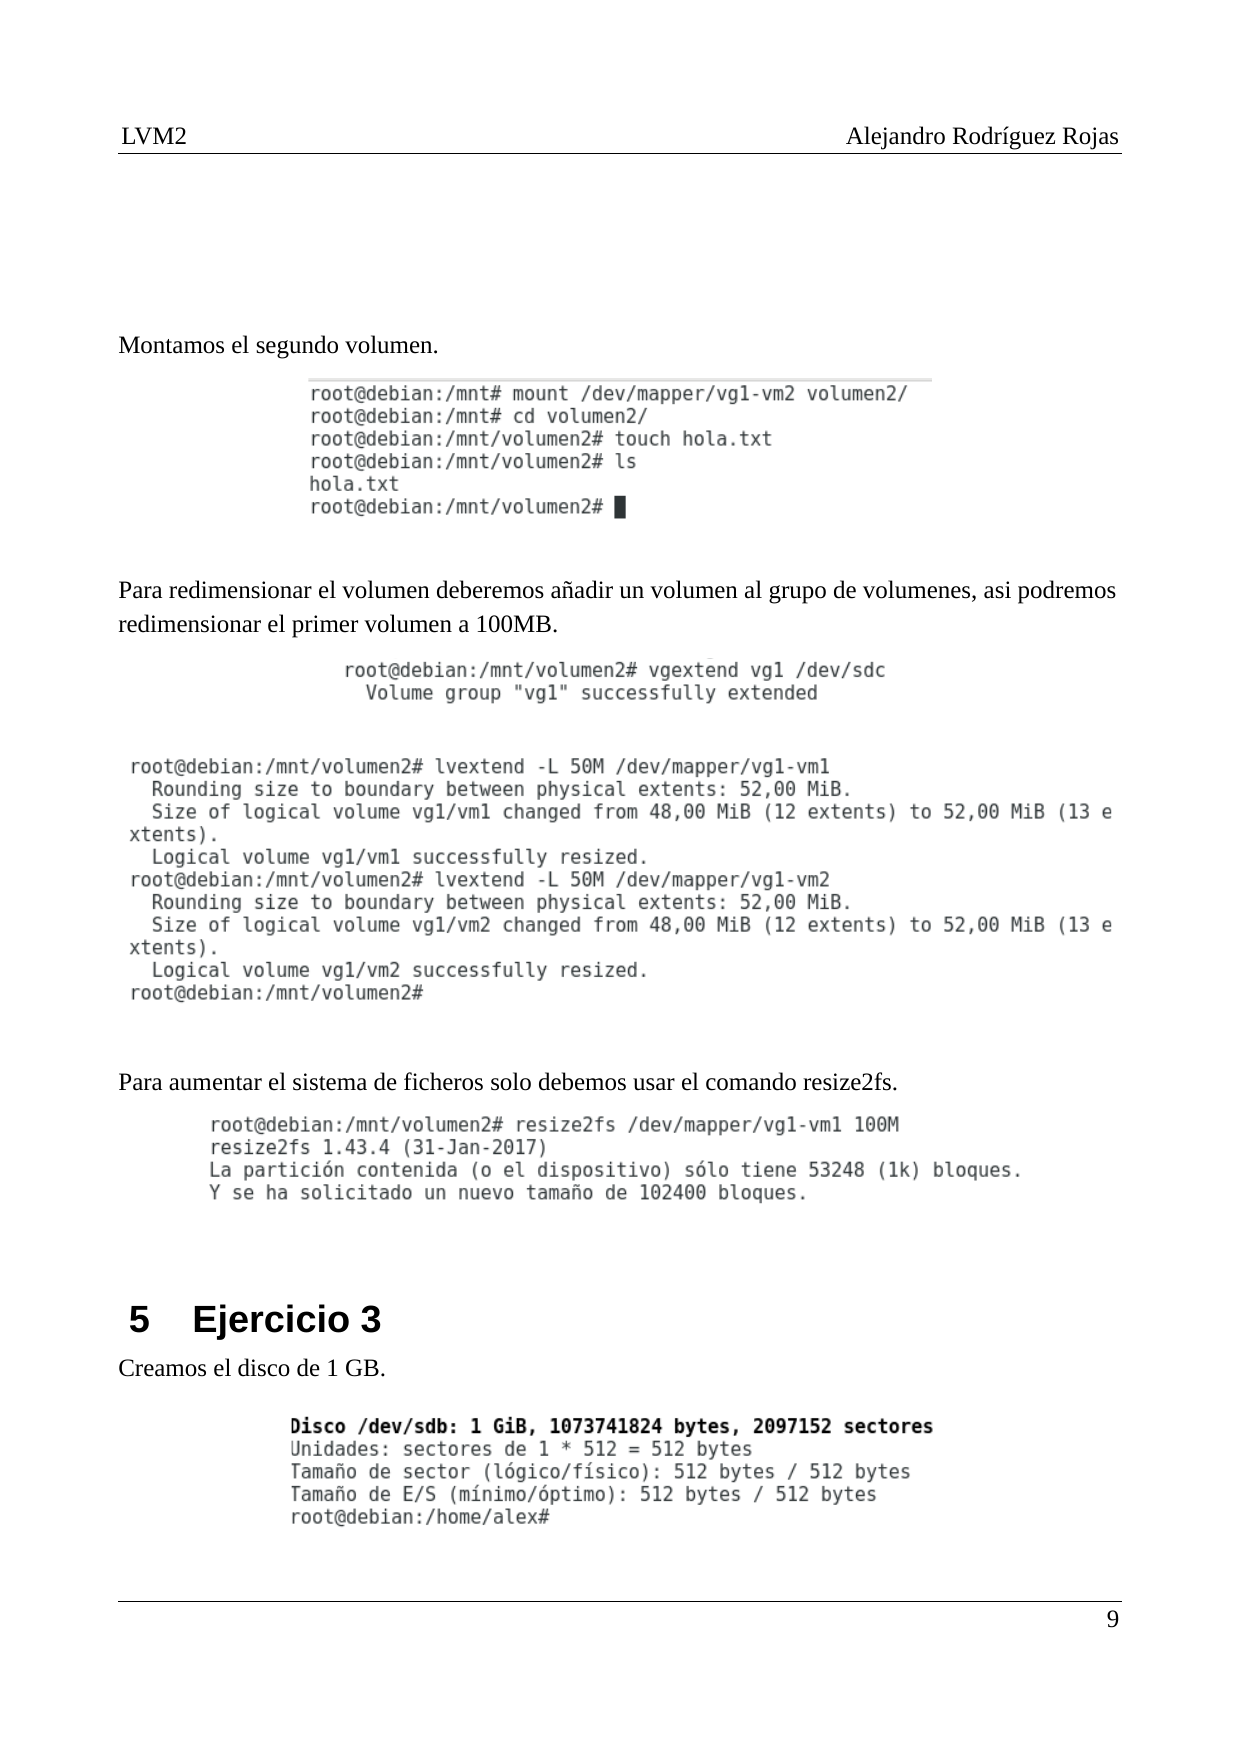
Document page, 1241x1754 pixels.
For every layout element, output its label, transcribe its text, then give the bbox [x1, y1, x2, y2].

text Creamos el disco de 1 GB. [118, 1353, 1122, 1381]
picture [128, 756, 1112, 1013]
text Para redimensionar el volumen deberemos añadir un volumen al grupo de volumenes, asi podremos redimensionar el primer volumen a 100MB. [118, 575, 1122, 638]
picture [308, 378, 932, 532]
picture [342, 658, 898, 704]
text Para aumentar el sistema de ficheros solo debemos usar el comando resize2fs. [118, 1067, 1122, 1096]
picture [208, 1116, 1032, 1217]
picture [291, 1401, 949, 1552]
subtitle Ejercicio 3 [118, 1297, 1122, 1340]
text Montamos el segundo volumen. [118, 330, 1122, 358]
